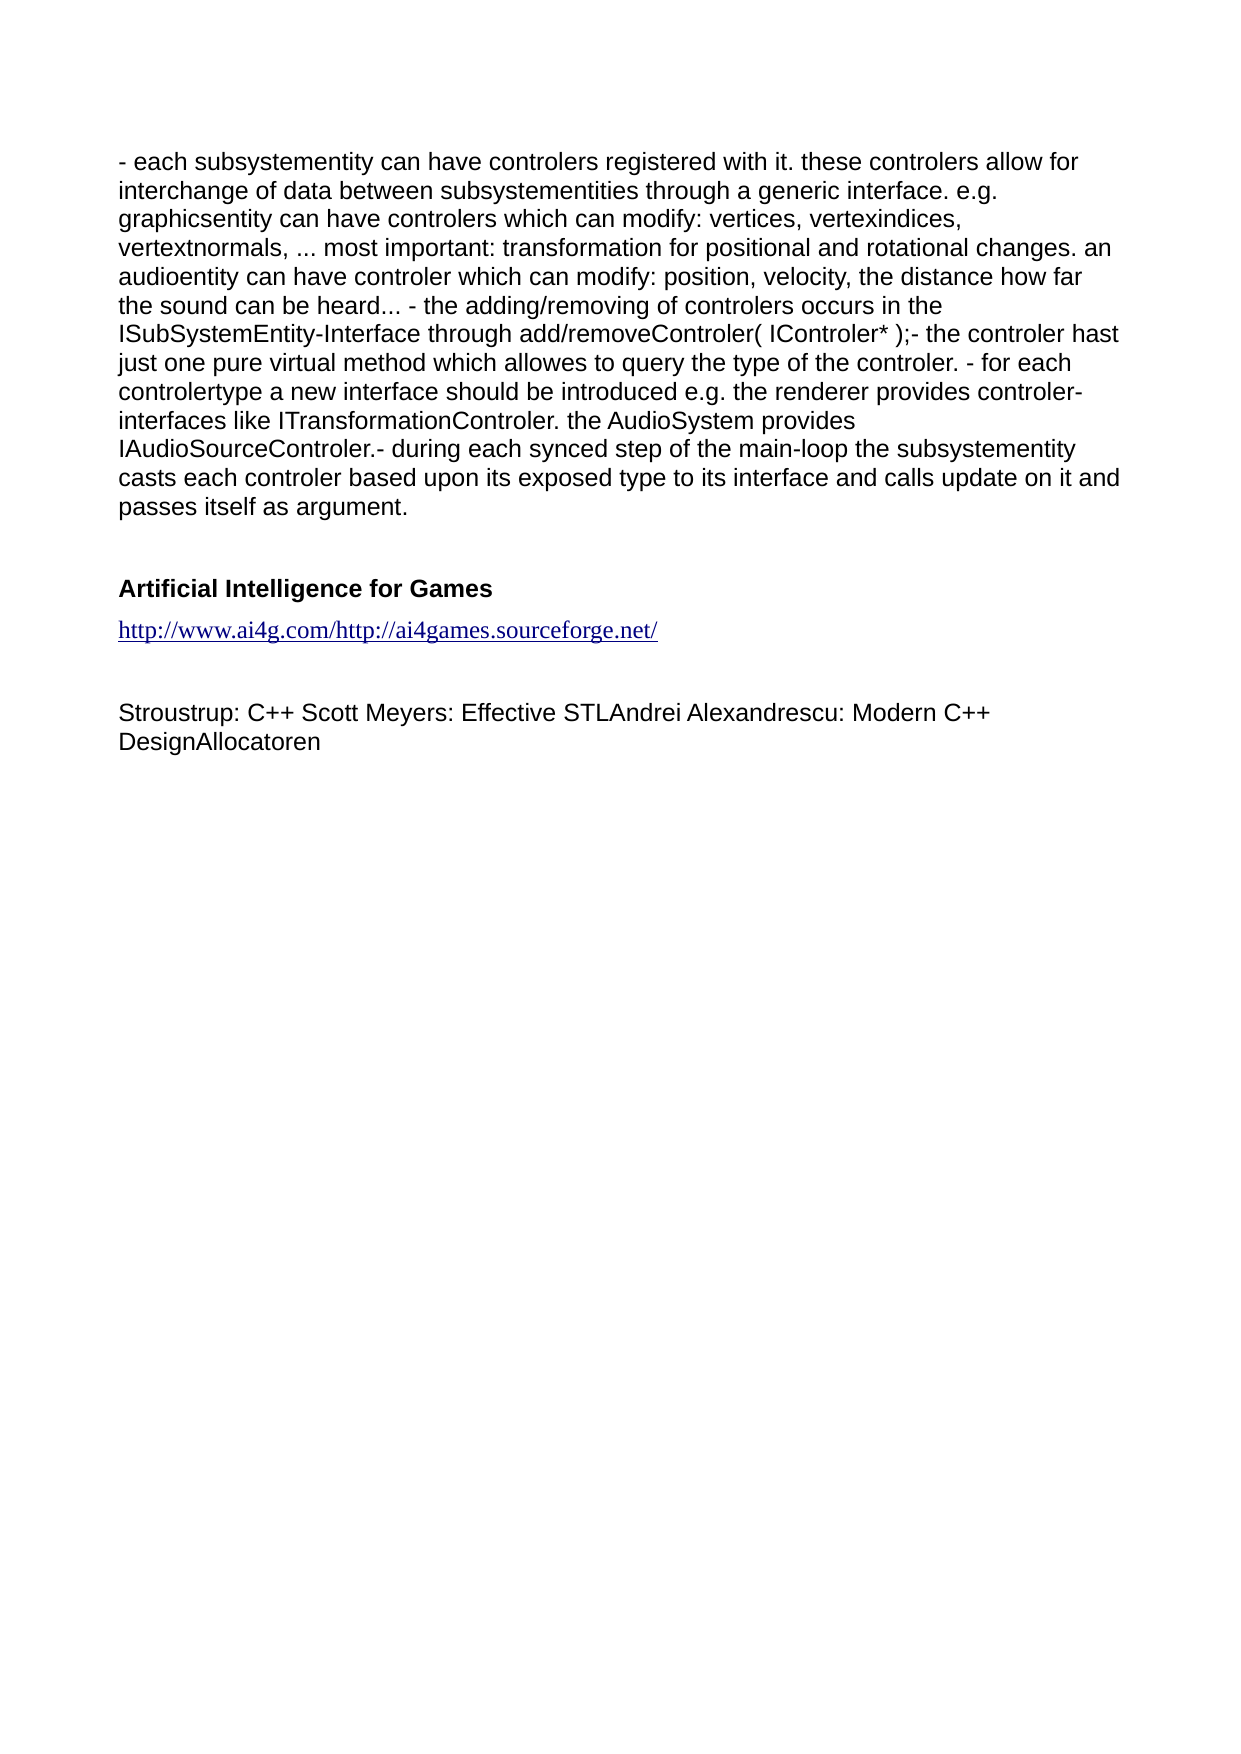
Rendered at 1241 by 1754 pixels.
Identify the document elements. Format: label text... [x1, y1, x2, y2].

subtitle Artificial Intelligence for Games [118, 574, 1122, 603]
text - each subsystementity can have controlers registered with it. these controlers allow for interchange of data between subsystementities through a generic interface. e.g. graphicsentity can have controlers which can modify: vertices, vertexindices, vertextnormals, ... most important: transformation for positional and rotational changes. an audioentity can have controler which can modify: position, velocity, the distance how far the sound can be heard... - the adding/removing of controlers occurs in the ISubSystemEntity-Interface through add/removeControler( IControler* );- the controler hast just one pure virtual method which allowes to query the type of the controler. - for each controlertype a new interface should be introduced e.g. the renderer provides controler-interfaces like ITransformationControler. the AudioSystem provides IAudioSourceControler.- during each synced step of the main-loop the subsystementity casts each controler based upon its exposed type to its interface and calls update on it and passes itself as argument. [118, 147, 1122, 521]
text Stroustrup: C++ Scott Meyers: Effective STLAndrei Alexandrescu: Modern C++ DesignAllocatoren [118, 698, 1122, 756]
text http://www.ai4g.com/http://ai4games.sourceforge.net/ [118, 616, 1122, 644]
